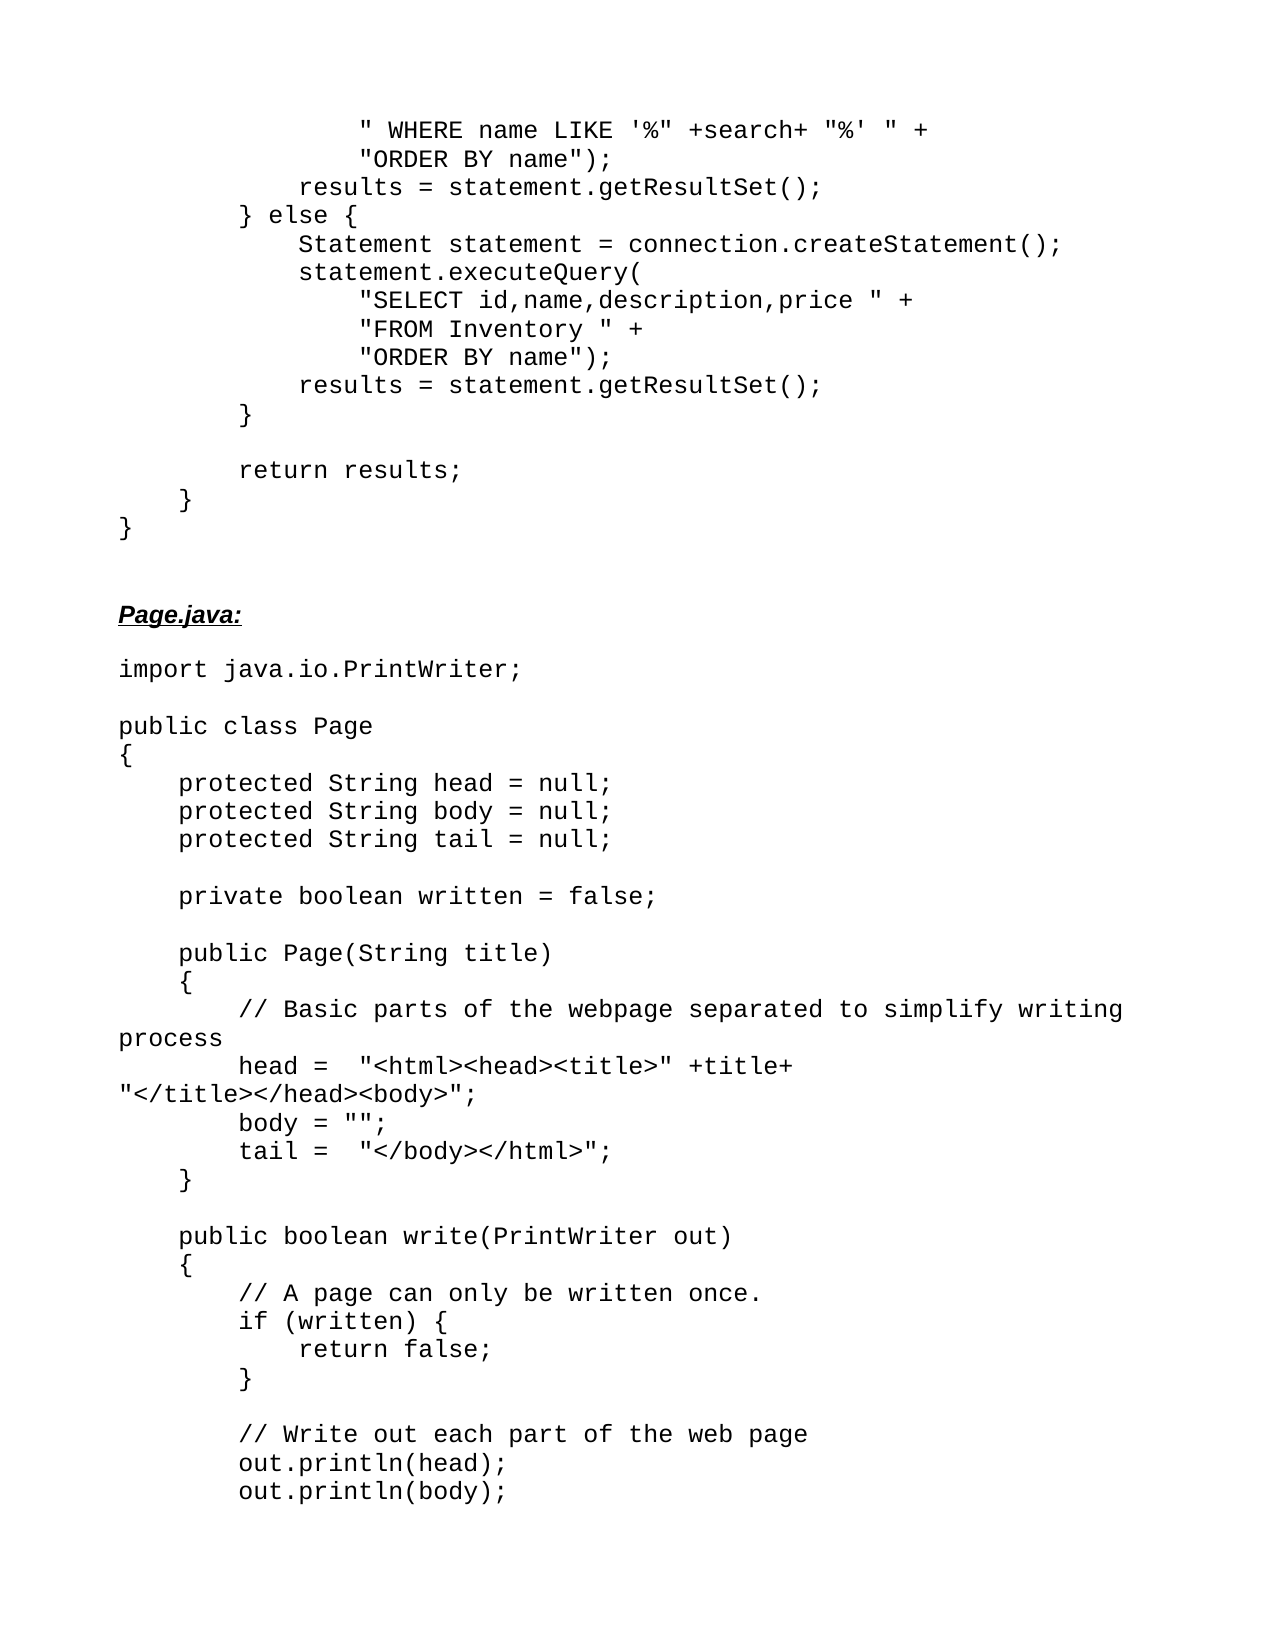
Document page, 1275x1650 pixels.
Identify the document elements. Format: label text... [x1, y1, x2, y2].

text } [118, 486, 1157, 515]
text return results; [118, 458, 1157, 486]
text private boolean written = false; [118, 883, 1157, 912]
text Page.java: [118, 600, 1157, 628]
text if (written) { [118, 1308, 1157, 1337]
text { [118, 968, 1157, 997]
text out.println(body); [118, 1478, 1157, 1507]
text "ORDER BY name"); [118, 146, 1157, 175]
text "SELECT id,name,description,price " + [118, 288, 1157, 316]
text public boolean write(PrintWriter out) [118, 1223, 1157, 1252]
text { [118, 742, 1157, 770]
text protected String body = null; [118, 798, 1157, 827]
text // Write out each part of the web page [118, 1422, 1157, 1450]
text { [118, 1252, 1157, 1280]
text } [118, 401, 1157, 430]
text body = ""; [118, 1110, 1157, 1138]
text "FROM Inventory " + [118, 316, 1157, 345]
text out.println(head); [118, 1450, 1157, 1478]
text results = statement.getResultSet(); [118, 373, 1157, 401]
text head = "<html><head><title>" +title+ "</title></head><body>"; [118, 1053, 1157, 1110]
text protected String head = null; [118, 770, 1157, 798]
text // Basic parts of the webpage separated to simplify writing process [118, 997, 1157, 1053]
text } [118, 1365, 1157, 1393]
text Statement statement = connection.createStatement(); [118, 231, 1157, 260]
text "ORDER BY name"); [118, 345, 1157, 373]
text } [118, 1167, 1157, 1195]
text protected String tail = null; [118, 827, 1157, 855]
text } else { [118, 203, 1157, 231]
text return false; [118, 1337, 1157, 1365]
text results = statement.getResultSet(); [118, 175, 1157, 203]
text " WHERE name LIKE '%" +search+ "%' " + [118, 118, 1157, 146]
text statement.executeQuery( [118, 260, 1157, 288]
text } [118, 515, 1157, 543]
text import java.io.PrintWriter; [118, 657, 1157, 685]
text // A page can only be written once. [118, 1280, 1157, 1308]
text tail = "</body></html>"; [118, 1138, 1157, 1167]
text public class Page [118, 713, 1157, 742]
text public Page(String title) [118, 940, 1157, 968]
